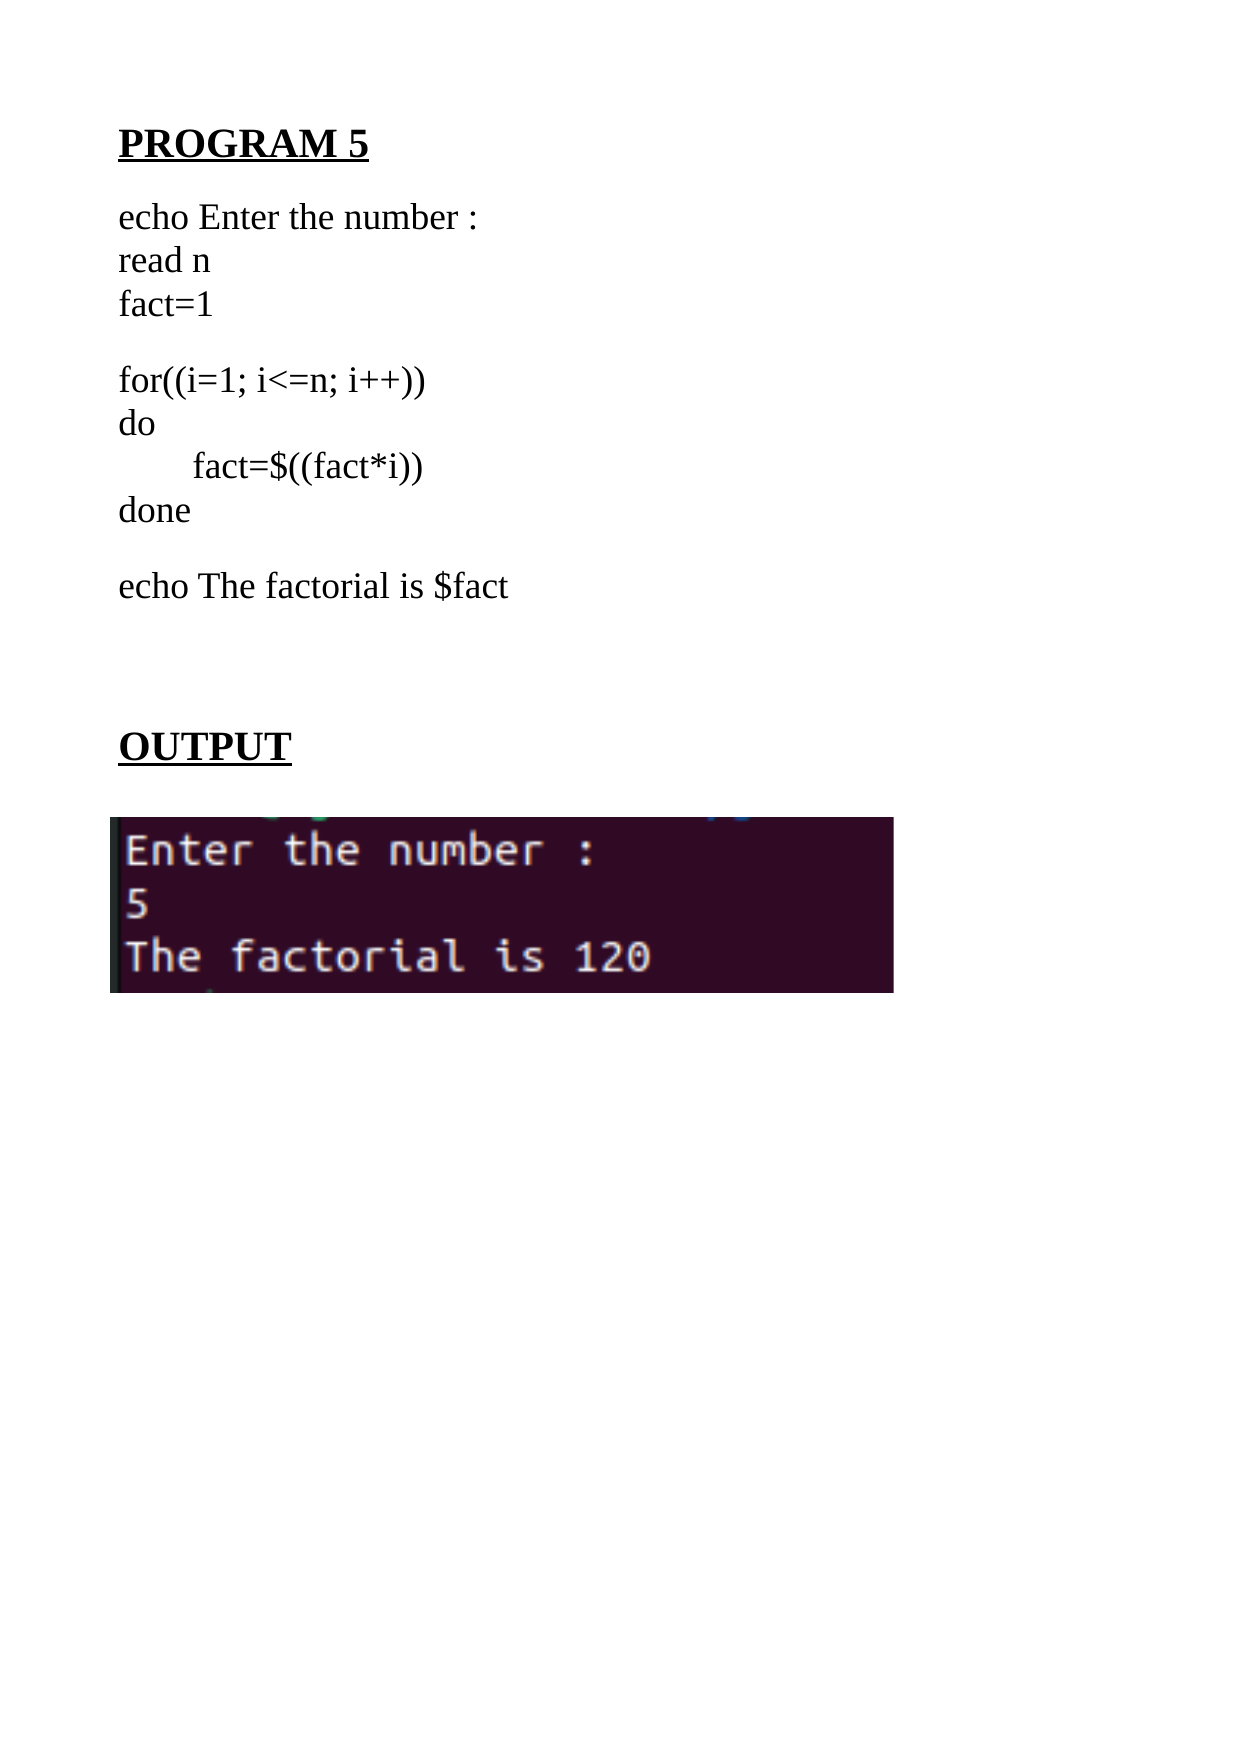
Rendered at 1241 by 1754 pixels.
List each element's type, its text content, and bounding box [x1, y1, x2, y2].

text do [118, 401, 1122, 444]
text echo The factorial is $fact [118, 564, 1122, 607]
text echo Enter the number : [118, 195, 1122, 238]
text fact=$((fact*i)) [118, 444, 1122, 487]
text PROGRAM 5 [118, 118, 1122, 166]
text read n [118, 238, 1122, 281]
text done [118, 487, 1122, 530]
picture [110, 817, 894, 993]
text fact=1 [118, 281, 1122, 324]
text for((i=1; i<=n; i++)) [118, 358, 1122, 401]
text OUTPUT [118, 722, 1122, 770]
